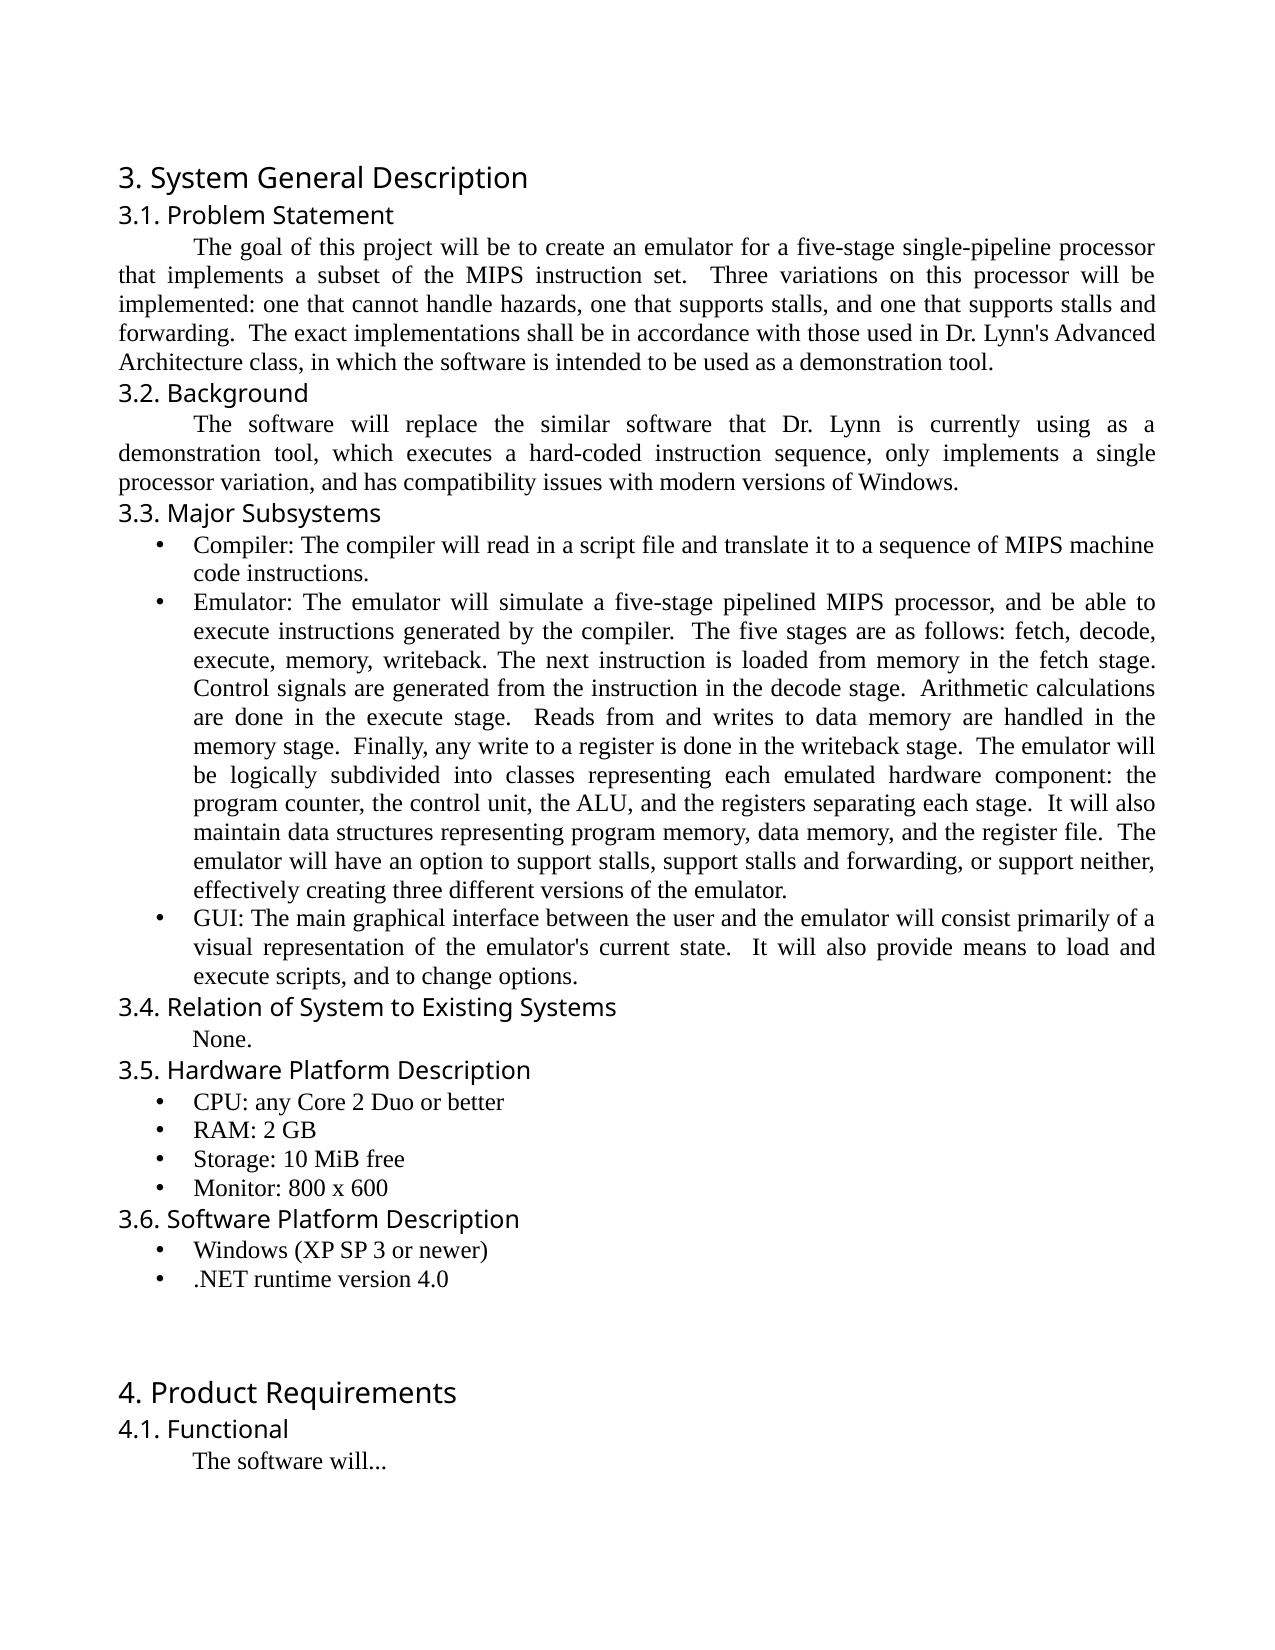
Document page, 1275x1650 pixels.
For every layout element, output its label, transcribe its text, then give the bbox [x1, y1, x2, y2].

text The software will replace the similar software that Dr. Lynn is currently using as a demonstration tool, which executes a hard-coded instruction sequence, only implements a single processor variation, and has compatibility issues with modern versions of Windows. [118, 409, 1157, 496]
list Emulator: The emulator will simulate a five-stage pipelined MIPS processor, and be able to execute instructions generated by the compiler. The five stages are as follows: fetch, decode, execute, memory, writeback. The next instruction is loaded from memory in the fetch stage. Control signals are generated from the instruction in the decode stage. Arithmetic calculations are done in the execute stage. Reads from and writes to data memory are handled in the memory stage. Finally, any write to a register is done in the writeback stage. The emulator will be logically subdivided into classes representing each emulated hardware component: the program counter, the control unit, the ALU, and the registers separating each stage. It will also maintain data structures representing program memory, data memory, and the register file. The emulator will have an option to support stalls, support stalls and forwarding, or support neither, effectively creating three different versions of the emulator. [156, 587, 1157, 903]
text 3.2. Background [118, 375, 1157, 409]
text 3.4. Relation of System to Existing Systems [118, 990, 1157, 1024]
text 3.6. Software Platform Description [118, 1202, 1157, 1236]
list Compiler: The compiler will read in a script file and translate it to a sequence of MIPS machine code instructions. [156, 530, 1157, 587]
text None. [192, 1024, 1157, 1052]
list GUI: The main graphical interface between the user and the emulator will consist primarily of a visual representation of the emulator's current state. It will also provide means to load and execute scripts, and to change options. [156, 903, 1157, 990]
list Monitor: 800 x 600 [156, 1173, 1157, 1202]
text The goal of this project will be to create an emulator for a five-stage single-pipeline processor that implements a subset of the MIPS instruction set. Three variations on this processor will be implemented: one that cannot handle hazards, one that supports stalls, and one that supports stalls and forwarding. The exact implementations shall be in accordance with those used in Dr. Lynn's Advanced Architecture class, in which the software is intended to be used as a demonstration tool. [118, 232, 1157, 375]
text 3. System General Description [118, 158, 1157, 197]
list CPU: any Core 2 Duo or better [156, 1087, 1157, 1115]
text 3.5. Hardware Platform Description [118, 1052, 1157, 1087]
text 4.1. Functional [118, 1412, 1157, 1446]
text 3.1. Problem Statement [118, 197, 1157, 232]
text The software will... [118, 1446, 1157, 1475]
list Storage: 10 MiB free [156, 1144, 1157, 1173]
list RAM: 2 GB [156, 1115, 1157, 1144]
list .NET runtime version 4.0 [156, 1264, 1157, 1293]
text 3.3. Major Subsystems [118, 496, 1157, 530]
text 4. Product Requirements [118, 1372, 1157, 1412]
list Windows (XP SP 3 or newer) [156, 1236, 1157, 1264]
